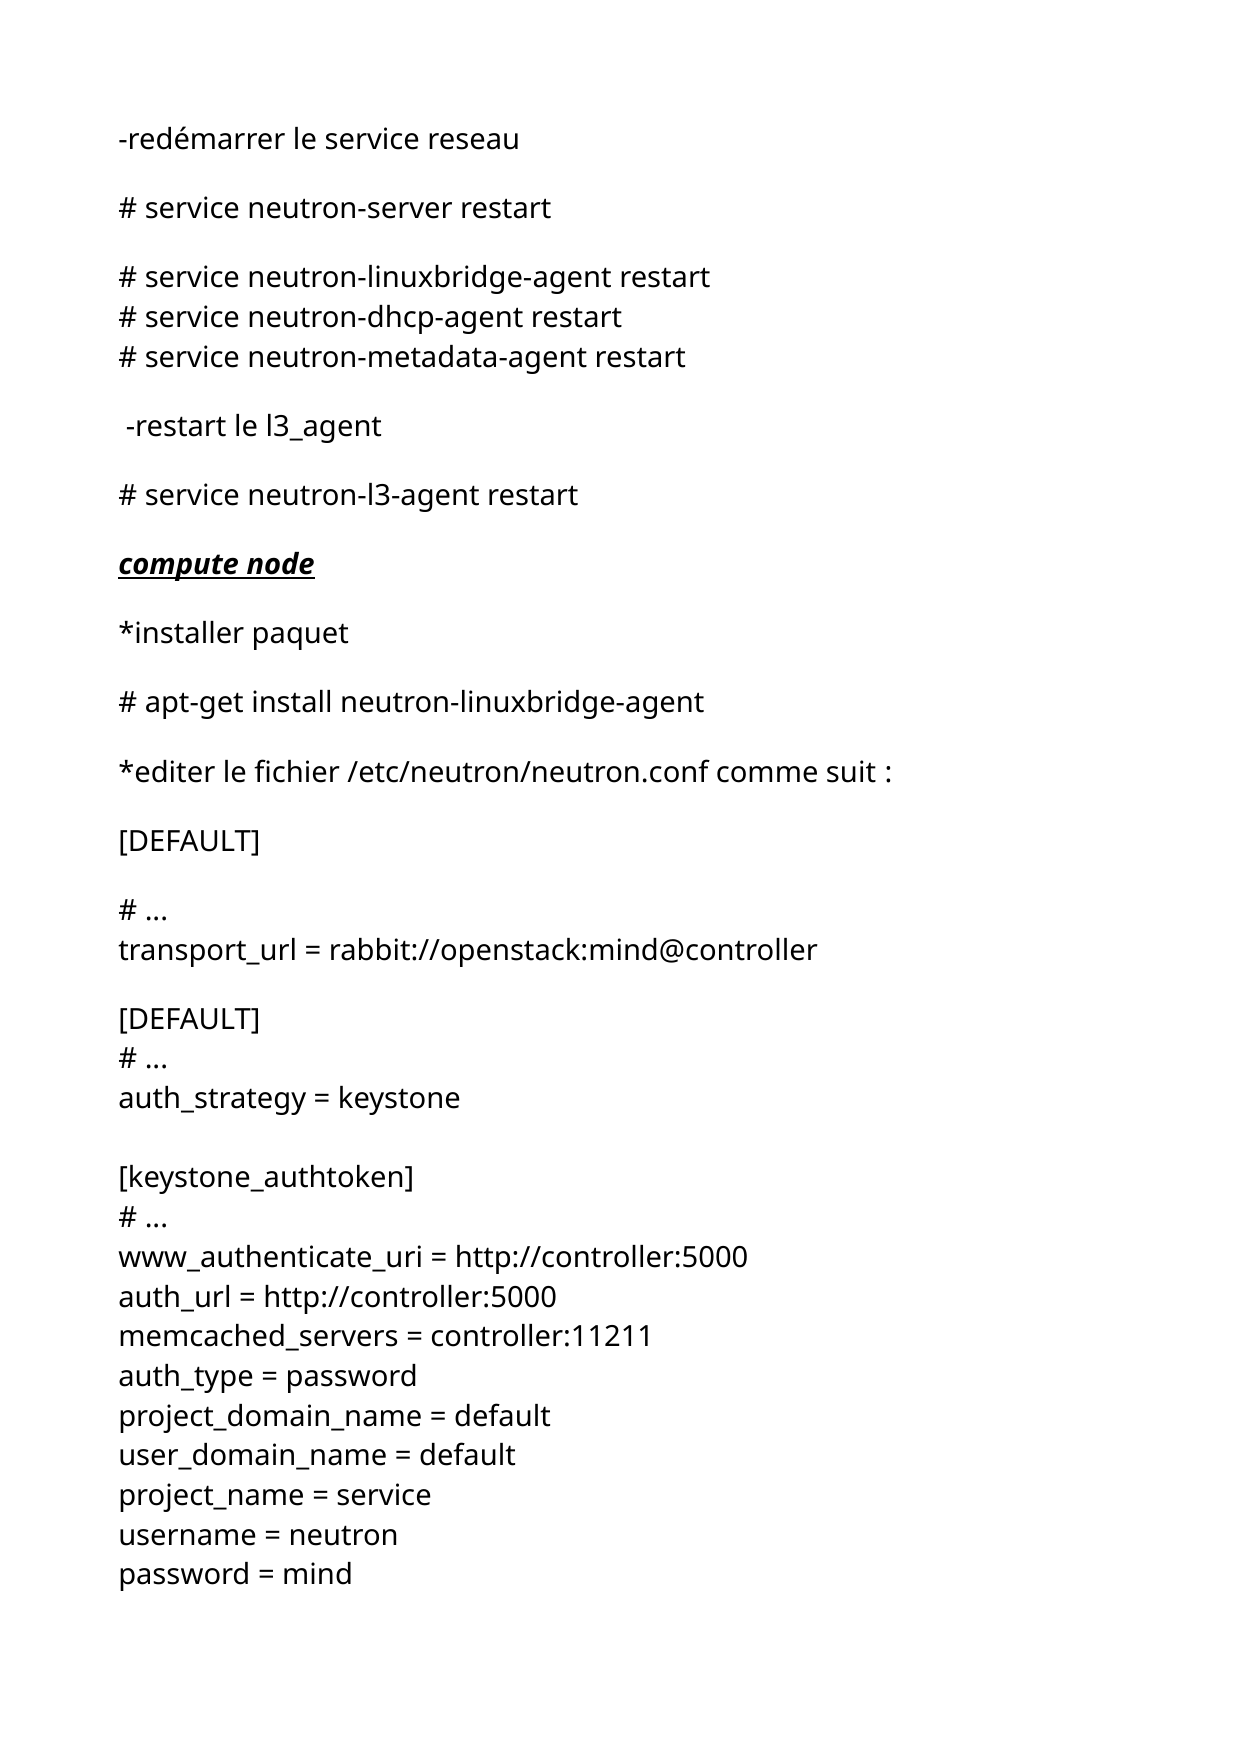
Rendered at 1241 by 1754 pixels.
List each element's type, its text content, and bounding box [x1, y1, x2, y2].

text auth_strategy = keystone [118, 1077, 1122, 1117]
text auth_type = password [118, 1355, 1122, 1395]
text compute node [118, 543, 1122, 583]
text *editer le fichier /etc/neutron/neutron.conf comme suit : [118, 751, 1122, 791]
text auth_url = http://controller:5000 [118, 1276, 1122, 1316]
text # service neutron-linuxbridge-agent restart [118, 256, 1122, 296]
text -restart le l3_agent [118, 405, 1122, 445]
text # service neutron-metadata-agent restart [118, 336, 1122, 376]
text transport_url = rabbit://openstack:mind@controller [118, 929, 1122, 968]
text # service neutron-dhcp-agent restart [118, 296, 1122, 336]
text # service neutron-server restart [118, 187, 1122, 227]
text www_authenticate_uri = http://controller:5000 [118, 1236, 1122, 1276]
text [DEFAULT] [118, 998, 1122, 1038]
text memcached_servers = controller:11211 [118, 1316, 1122, 1355]
text -redémarrer le service reseau [118, 118, 1122, 158]
text # service neutron-l3-agent restart [118, 474, 1122, 514]
text # apt-get install neutron-linuxbridge-agent [118, 682, 1122, 721]
text # ... [118, 889, 1122, 929]
text # ... [118, 1196, 1122, 1236]
text *installer paquet [118, 612, 1122, 652]
text project_name = service [118, 1474, 1122, 1514]
text password = mind [118, 1554, 1122, 1593]
text [keystone_authtoken] [118, 1157, 1122, 1196]
text # ... [118, 1038, 1122, 1077]
text user_domain_name = default [118, 1434, 1122, 1474]
text [DEFAULT] [118, 820, 1122, 860]
text project_domain_name = default [118, 1395, 1122, 1434]
text username = neutron [118, 1514, 1122, 1554]
